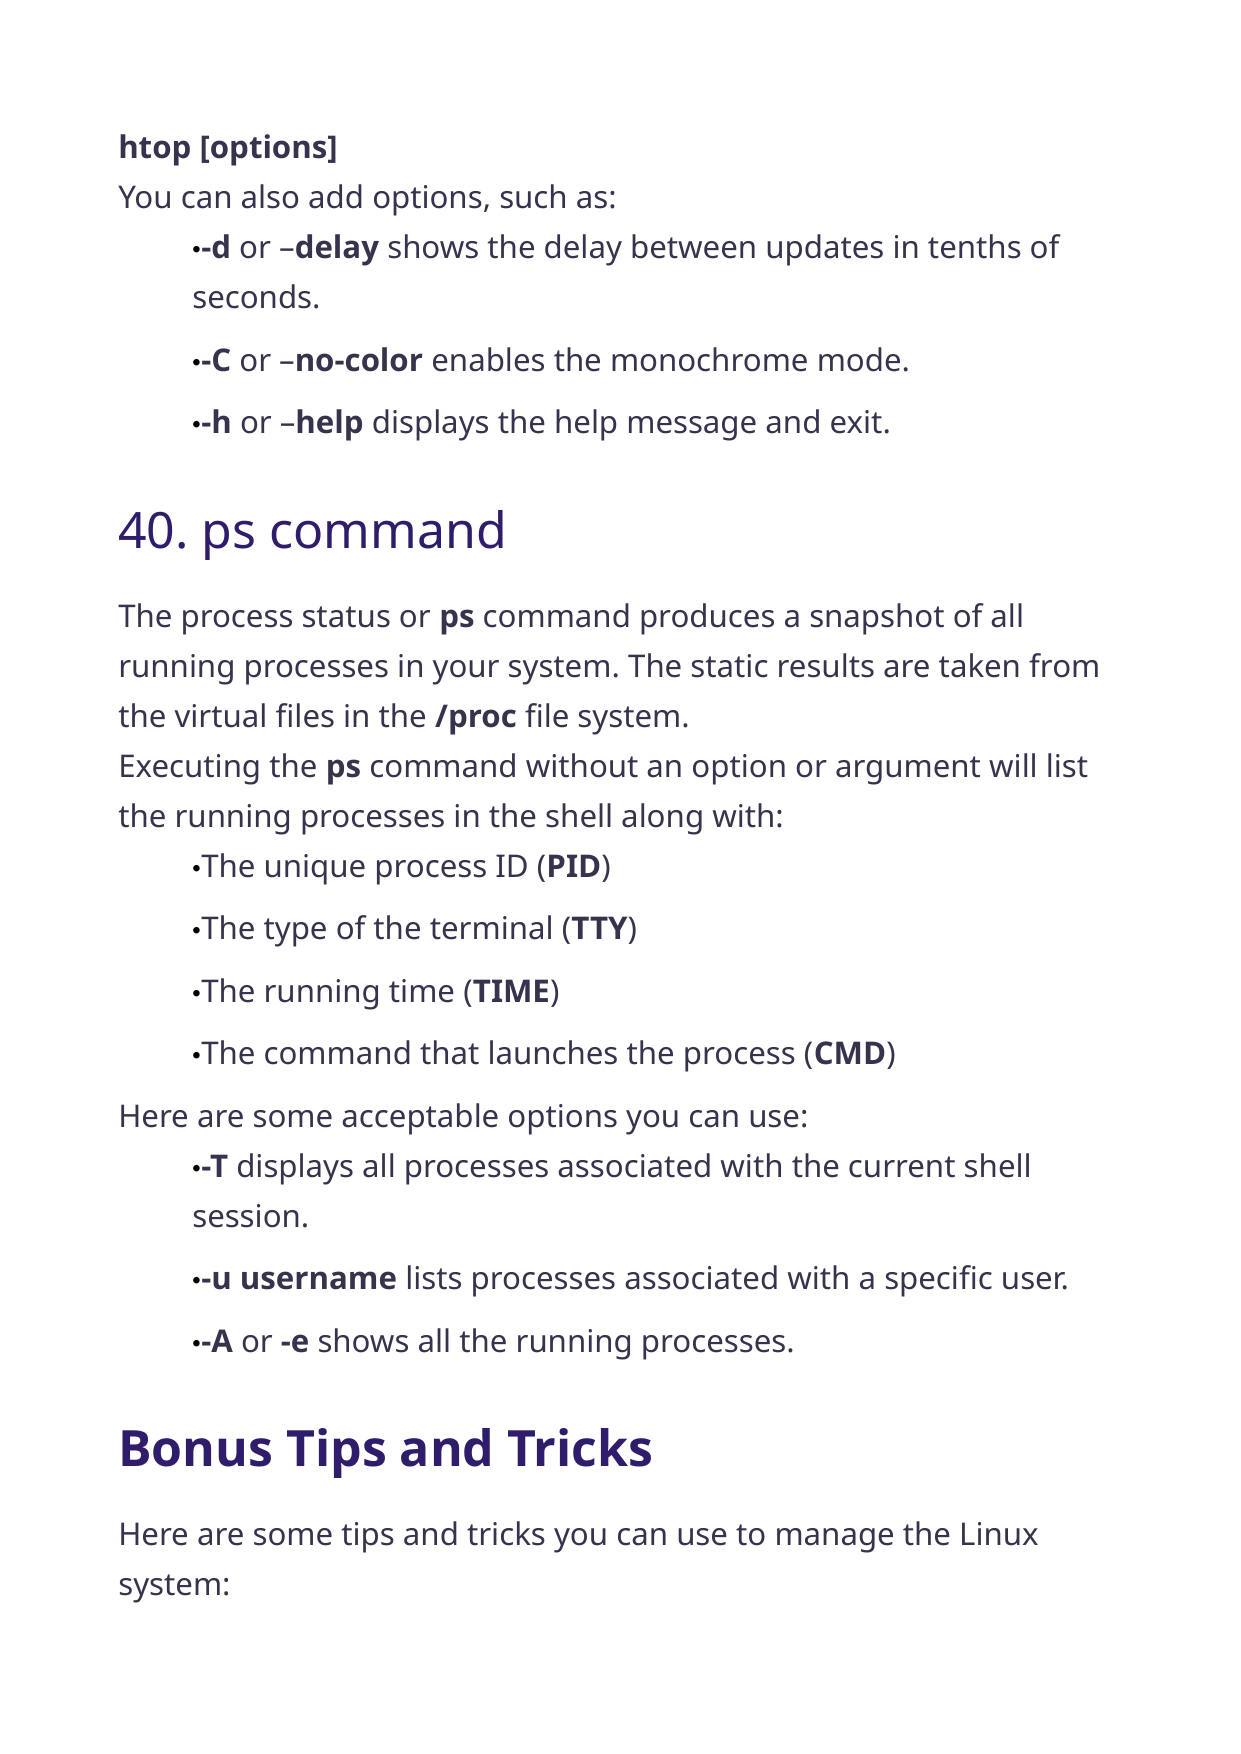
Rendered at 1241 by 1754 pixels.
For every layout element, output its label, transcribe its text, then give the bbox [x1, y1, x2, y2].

text Here are some acceptable options you can use: [118, 1086, 1122, 1136]
list -A or -e shows all the running processes. [118, 1311, 1122, 1361]
list The type of the terminal (TTY) [118, 899, 1122, 949]
list The running time (TIME) [118, 961, 1122, 1011]
text You can also add options, such as: [118, 168, 1122, 218]
list -u username lists processes associated with a specific user. [118, 1249, 1122, 1299]
subtitle Bonus Tips and Tricks [118, 1413, 1122, 1481]
list The unique process ID (PID) [118, 836, 1122, 886]
text Here are some tips and tricks you can use to manage the Linux system: [118, 1504, 1122, 1604]
list -h or –help displays the help message and exit. [118, 393, 1122, 443]
text htop [options] [118, 118, 1122, 168]
text The process status or ps command produces a snapshot of all running processes in your system. The static results are taken from the virtual files in the /proc file system. [118, 586, 1122, 736]
text Executing the ps command without an option or argument will list the running processes in the shell along with: [118, 736, 1122, 836]
list -d or –delay shows the delay between updates in tenths of seconds. [118, 218, 1122, 318]
list The command that launches the process (CMD) [118, 1024, 1122, 1074]
list -C or –no-color enables the monochrome mode. [118, 331, 1122, 381]
list -T displays all processes associated with the current shell session. [118, 1136, 1122, 1236]
subtitle 40. ps command [118, 495, 1122, 563]
